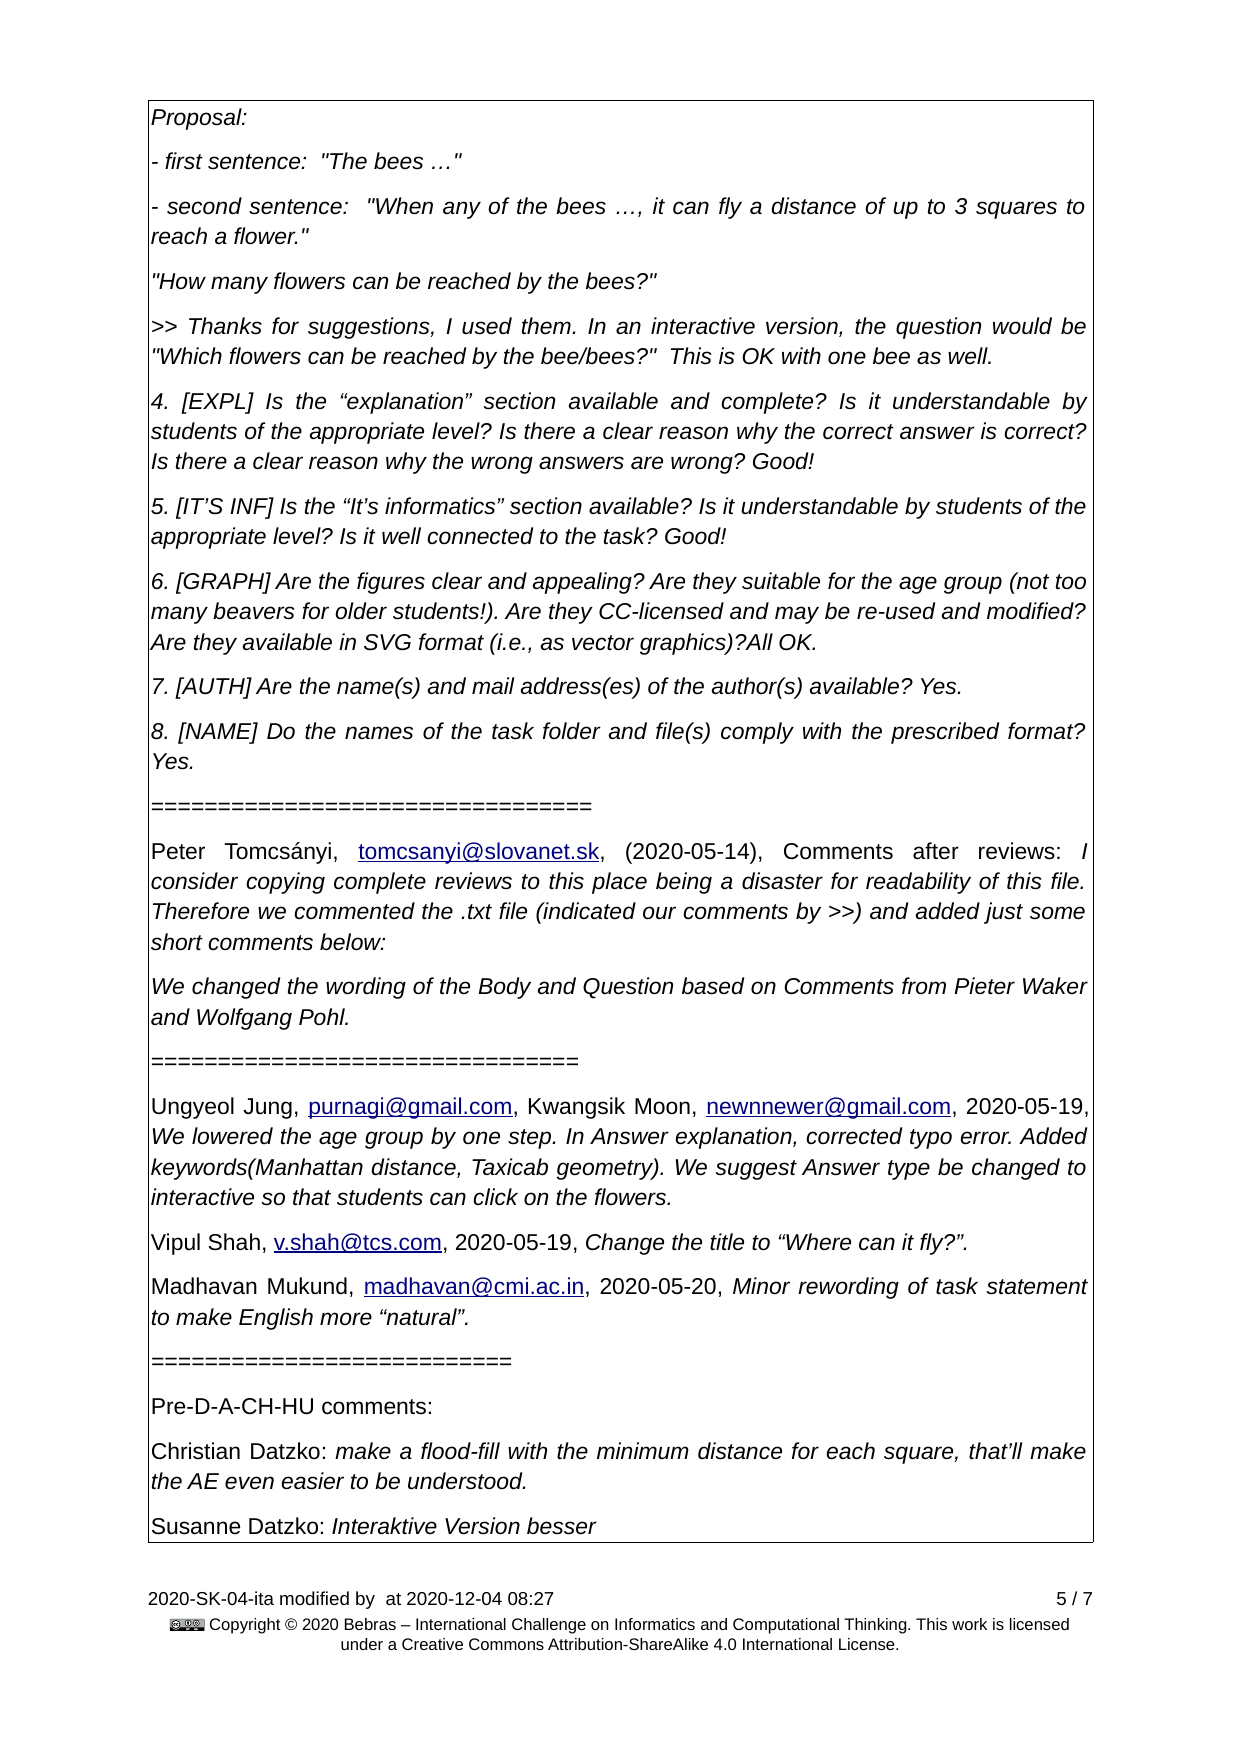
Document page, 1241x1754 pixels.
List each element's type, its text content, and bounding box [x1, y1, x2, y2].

text Madhavan Mukund, madhavan@cmi.ac.in, 2020-05-20, Minor rewording of task statement to make English more “natural”. [149, 1270, 1093, 1330]
text Vipul Shah, v.shah@tcs.com, 2020-05-19, Change the title to “Where can it fly?”. [149, 1225, 1093, 1255]
text 7. [AUTH] Are the name(s) and mail address(es) of the author(s) available? Yes. [149, 670, 1093, 699]
text ================================= [149, 790, 1093, 819]
text We changed the wording of the Body and Question based on Comments from Pieter Waker and Wolfgang Pohl. [149, 970, 1093, 1030]
text "How many flowers can be reached by the bees?" [149, 265, 1093, 294]
text =========================== [149, 1345, 1093, 1374]
text Pre-D-A-CH-HU comments: [149, 1390, 1093, 1419]
text - second sentence: "When any of the bees …, it can fly a distance of up to 3 squares to reach a flower." [149, 190, 1093, 249]
text 6. [GRAPH] Are the figures clear and appealing? Are they suitable for the age group (not too many beavers for older students!). Are they CC-licensed and may be re-used and modified? Are they available in SVG format (i.e., as vector graphics)?All OK. [149, 565, 1093, 655]
text - first sentence: "The bees …" [149, 145, 1093, 174]
text Proposal: [149, 101, 1093, 130]
text Ungyeol Jung, purnagi@gmail.com, Kwangsik Moon, newnnewer@gmail.com, 2020-05-19, We lowered the age group by one step. In Answer explanation, corrected typo error. Added keywords(Manhattan distance, Taxicab geometry). We suggest Answer type be changed to interactive so that students can click on the flowers. [149, 1090, 1093, 1210]
text ================================ [149, 1045, 1093, 1074]
text Susanne Datzko: Interaktive Version besser [149, 1510, 1093, 1542]
text 5. [IT’S INF] Is the “It’s informatics” section available? Is it understandable by students of the appropriate level? Is it well connected to the task? Good! [149, 490, 1093, 549]
text Peter Tomcsányi, tomcsanyi@slovanet.sk, (2020-05-14), Comments after reviews: I consider copying complete reviews to this place being a disaster for readability of this file. Therefore we commented the .txt file (indicated our comments by >>) and added just some short comments below: [149, 835, 1093, 955]
text Christian Datzko: make a flood-fill with the minimum distance for each square, that’ll make the AE even easier to be understood. [149, 1435, 1093, 1494]
text 4. [EXPL] Is the “explanation” section available and complete? Is it understandable by students of the appropriate level? Is there a clear reason why the correct answer is correct? Is there a clear reason why the wrong answers are wrong? Good! [149, 385, 1093, 474]
text >> Thanks for suggestions, I used them. In an interactive version, the question would be "Which flowers can be reached by the bee/bees?" This is OK with one bee as well. [149, 310, 1093, 369]
text 8. [NAME] Do the names of the task folder and file(s) comply with the prescribed format? Yes. [149, 715, 1093, 774]
